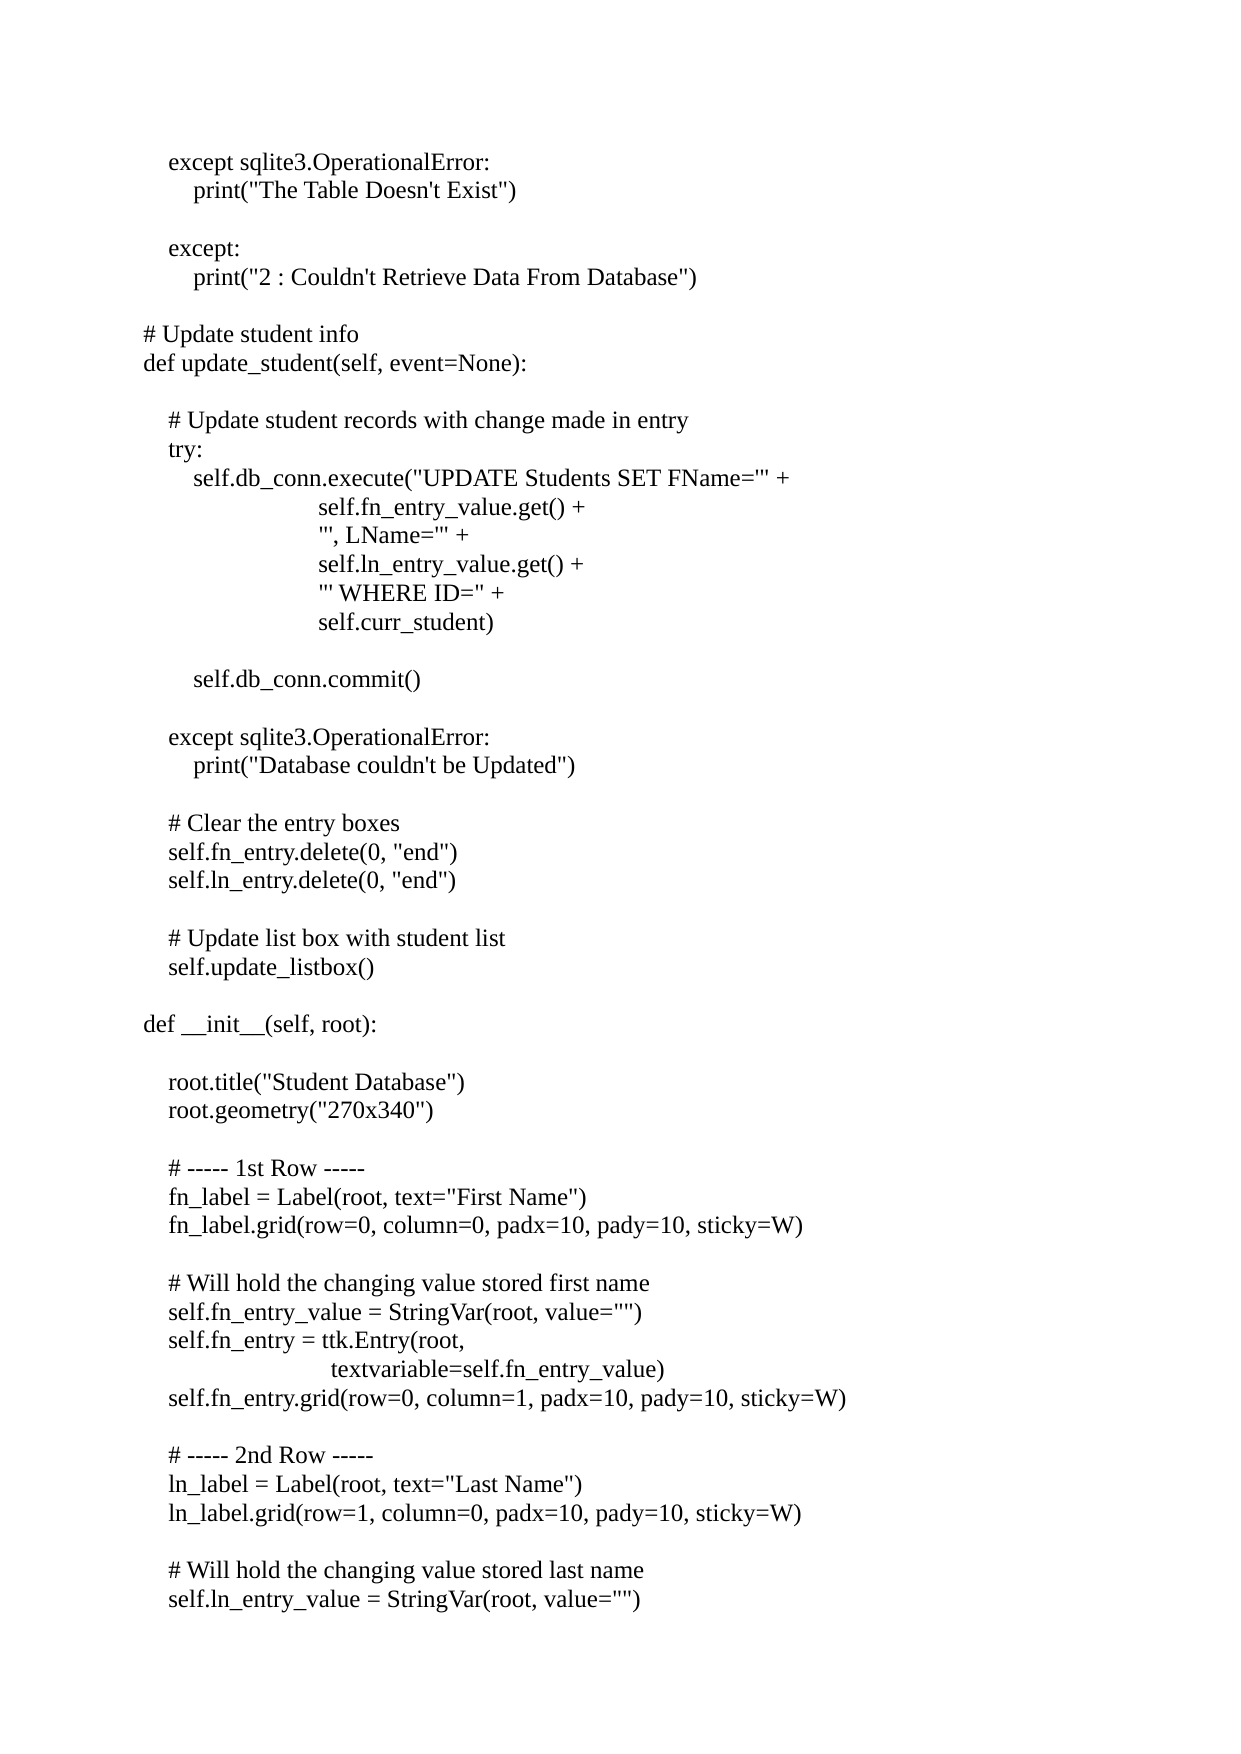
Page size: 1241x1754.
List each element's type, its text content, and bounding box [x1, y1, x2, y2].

text # Will hold the changing value stored first name [118, 1268, 1122, 1297]
text try: [118, 434, 1122, 463]
text # Update student records with change made in entry [118, 406, 1122, 434]
text self.fn_entry.delete(0, "end") [118, 837, 1122, 866]
text except sqlite3.OperationalError: [118, 147, 1122, 176]
text fn_label.grid(row=0, column=0, padx=10, pady=10, sticky=W) [118, 1211, 1122, 1239]
text # Will hold the changing value stored last name [118, 1556, 1122, 1584]
text "', LName='" + [118, 521, 1122, 549]
text def __init__(self, root): [118, 1009, 1122, 1038]
text self.fn_entry = ttk.Entry(root, [118, 1326, 1122, 1354]
text def update_student(self, event=None): [118, 348, 1122, 377]
text self.curr_student) [118, 607, 1122, 636]
text ln_label.grid(row=1, column=0, padx=10, pady=10, sticky=W) [118, 1498, 1122, 1527]
text self.ln_entry.delete(0, "end") [118, 866, 1122, 894]
text # ----- 1st Row ----- [118, 1153, 1122, 1182]
text # Update student info [118, 319, 1122, 348]
text ln_label = Label(root, text="Last Name") [118, 1469, 1122, 1498]
text self.db_conn.commit() [118, 664, 1122, 693]
text root.title("Student Database") [118, 1067, 1122, 1096]
text "' WHERE ID=" + [118, 578, 1122, 607]
text root.geometry("270x340") [118, 1096, 1122, 1124]
text # Clear the entry boxes [118, 808, 1122, 837]
text self.ln_entry_value = StringVar(root, value="") [118, 1584, 1122, 1613]
text # ----- 2nd Row ----- [118, 1441, 1122, 1469]
text except: [118, 233, 1122, 262]
text self.ln_entry_value.get() + [118, 549, 1122, 578]
text self.fn_entry_value = StringVar(root, value="") [118, 1297, 1122, 1326]
text fn_label = Label(root, text="First Name") [118, 1182, 1122, 1211]
text self.fn_entry_value.get() + [118, 492, 1122, 521]
text # Update list box with student list [118, 923, 1122, 952]
text except sqlite3.OperationalError: [118, 722, 1122, 751]
text textvariable=self.fn_entry_value) [118, 1354, 1122, 1383]
text print("2 : Couldn't Retrieve Data From Database") [118, 262, 1122, 291]
text self.fn_entry.grid(row=0, column=1, padx=10, pady=10, sticky=W) [118, 1383, 1122, 1412]
text print("The Table Doesn't Exist") [118, 176, 1122, 204]
text self.update_listbox() [118, 952, 1122, 981]
text self.db_conn.execute("UPDATE Students SET FName='" + [118, 463, 1122, 492]
text print("Database couldn't be Updated") [118, 751, 1122, 779]
